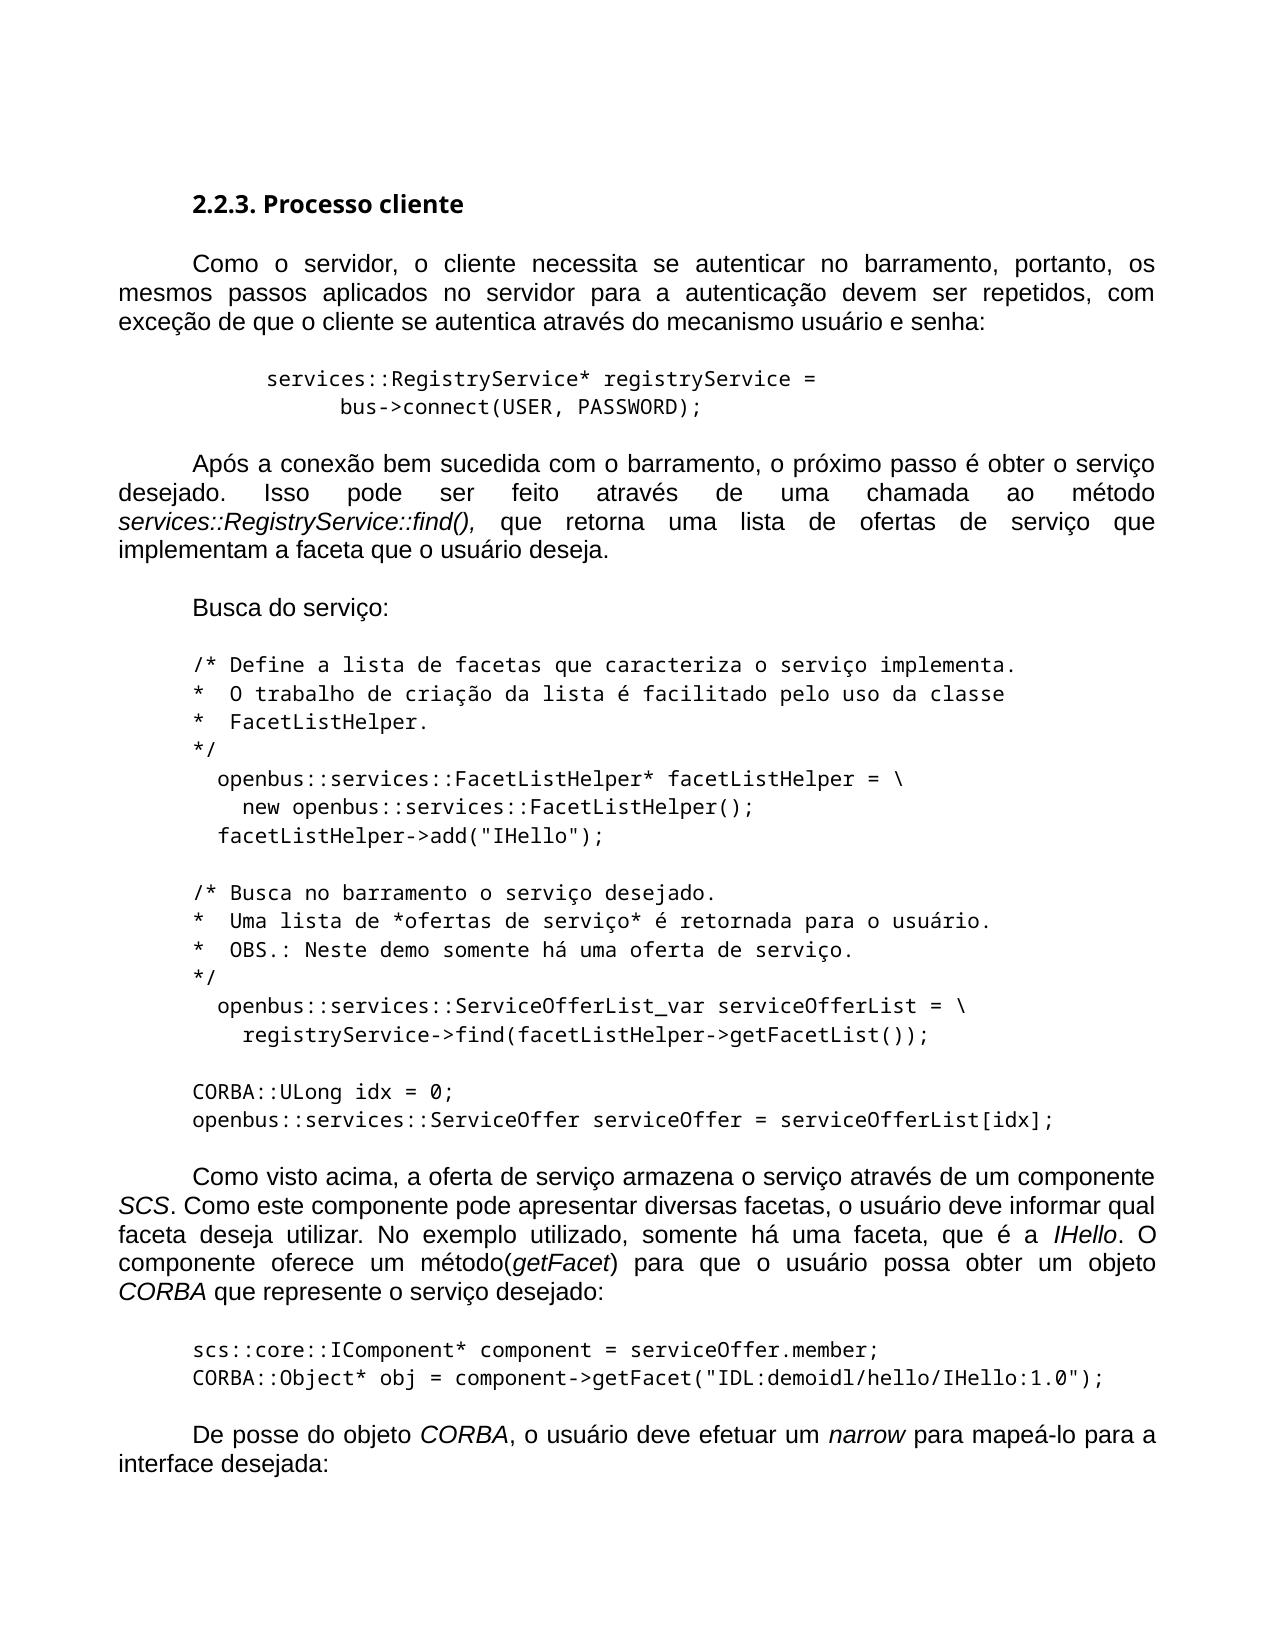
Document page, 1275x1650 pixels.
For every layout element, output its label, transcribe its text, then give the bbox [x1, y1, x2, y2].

text Após a conexão bem sucedida com o barramento, o próximo passo é obter o serviço desejado. Isso pode ser feito através de uma chamada ao método services::RegistryService::find(), que retorna uma lista de ofertas de serviço que implementam a faceta que o usuário deseja. [118, 449, 1157, 564]
text 2.2.3. Processo cliente [118, 186, 1157, 220]
text * O trabalho de criação da lista é facilitado pelo uso da classe [118, 679, 1157, 707]
text openbus::services::FacetListHelper* facetListHelper = \ [118, 764, 1157, 792]
text Busca do serviço: [118, 593, 1157, 622]
text * FacetListHelper. [118, 707, 1157, 736]
text /* Busca no barramento o serviço desejado. [118, 878, 1157, 906]
text openbus::services::ServiceOffer serviceOffer = serviceOfferList[idx]; [118, 1105, 1157, 1134]
text openbus::services::ServiceOfferList_var serviceOfferList = \ [118, 992, 1157, 1020]
text bus->connect(USER, PASSWORD); [118, 392, 1157, 421]
text CORBA::Object* obj = component->getFacet("IDL:demoidl/hello/IHello:1.0"); [118, 1363, 1157, 1392]
text De posse do objeto CORBA, o usuário deve efetuar um narrow para mapeá-lo para a interface desejada: [118, 1420, 1157, 1477]
text /* Define a lista de facetas que caracteriza o serviço implementa. [118, 650, 1157, 679]
text */ [118, 736, 1157, 764]
text Como visto acima, a oferta de serviço armazena o serviço através de um componente SCS. Como este componente pode apresentar diversas facetas, o usuário deve informar qual faceta deseja utilizar. No exemplo utilizado, somente há uma faceta, que é a IHello. O componente oferece um método(getFacet) para que o usuário possa obter um objeto CORBA que represente o serviço desejado: [118, 1162, 1157, 1306]
text * Uma lista de *ofertas de serviço* é retornada para o usuário. [118, 906, 1157, 935]
text new openbus::services::FacetListHelper(); [118, 792, 1157, 821]
text facetListHelper->add("IHello"); [118, 821, 1157, 849]
text CORBA::ULong idx = 0; [118, 1077, 1157, 1105]
text registryService->find(facetListHelper->getFacetList()); [118, 1020, 1157, 1048]
text Como o servidor, o cliente necessita se autenticar no barramento, portanto, os mesmos passos aplicados no servidor para a autenticação devem ser repetidos, com exceção de que o cliente se autentica através do mecanismo usuário e senha: [118, 249, 1157, 335]
text scs::core::IComponent* component = serviceOffer.member; [118, 1335, 1157, 1363]
text */ [118, 963, 1157, 992]
text services::RegistryService* registryService = [44, 364, 1157, 392]
text * OBS.: Neste demo somente há uma oferta de serviço. [118, 935, 1157, 963]
